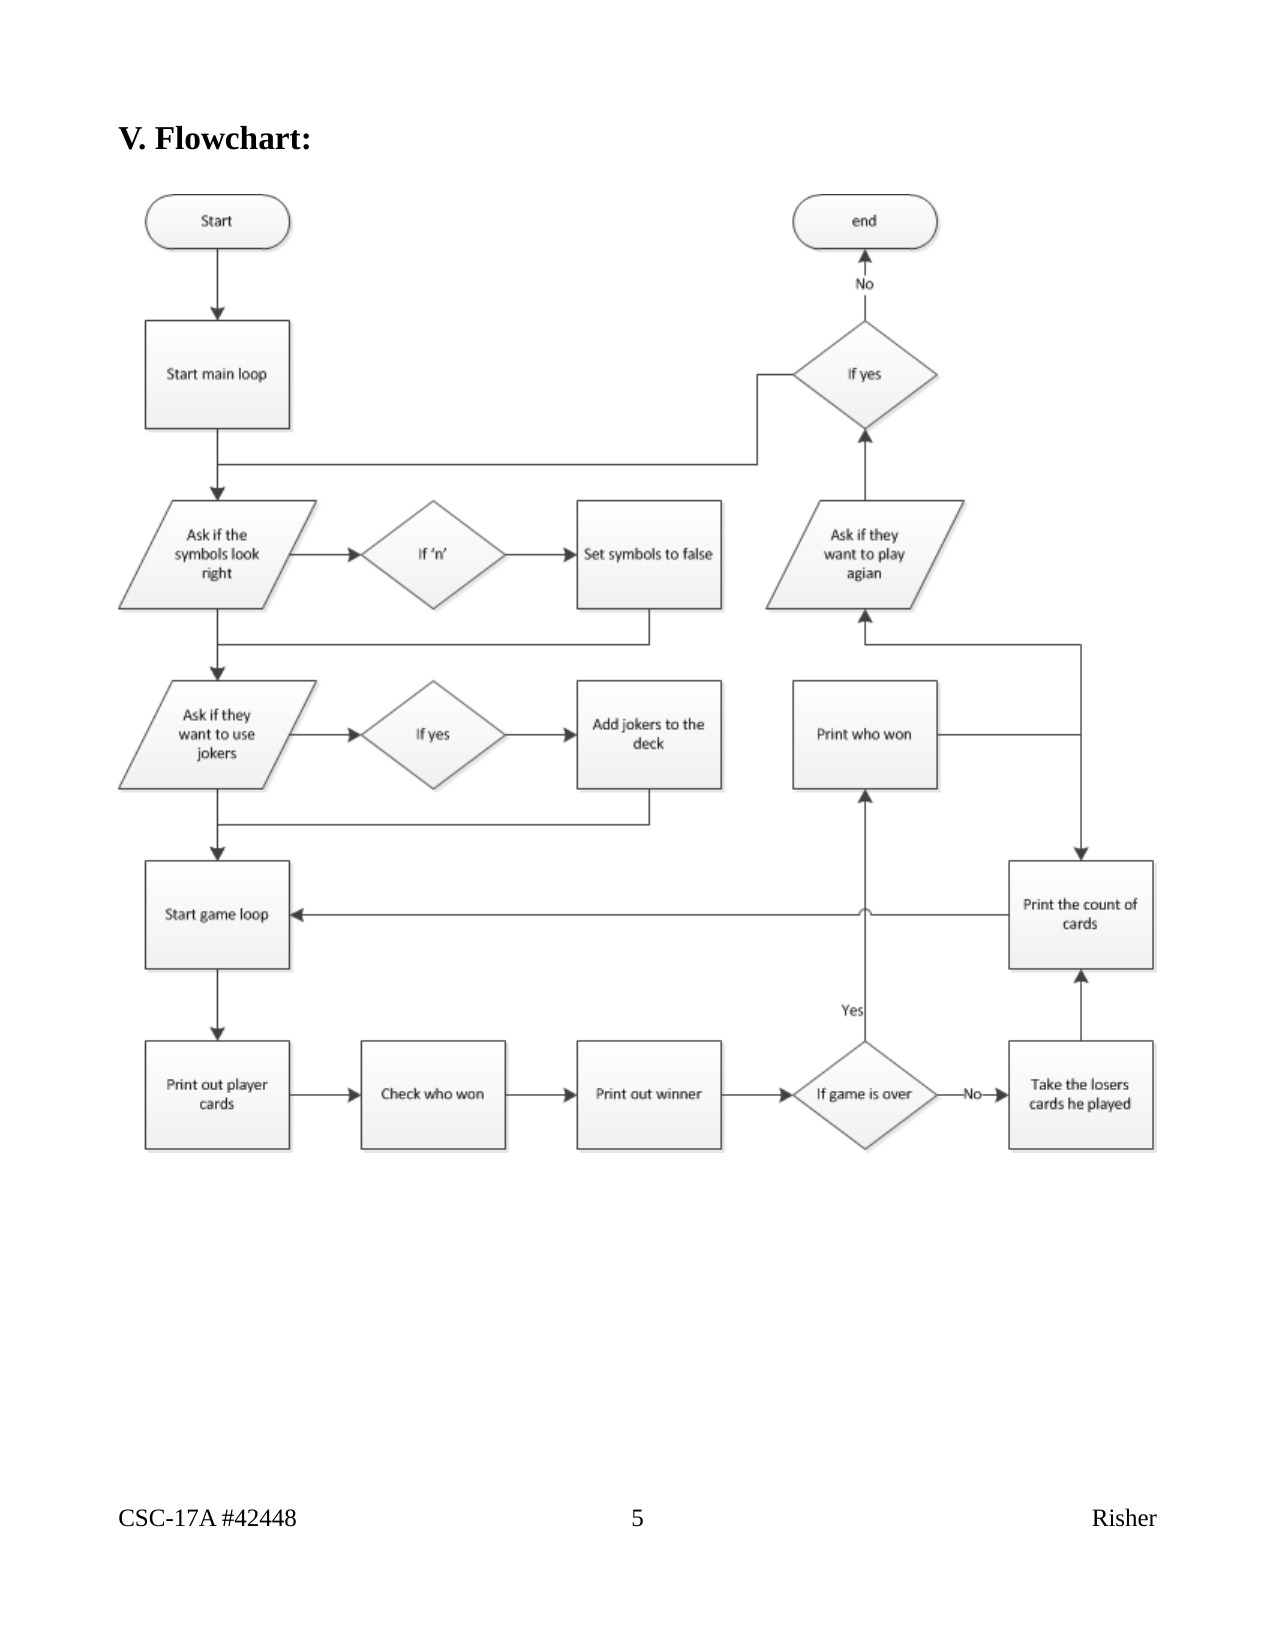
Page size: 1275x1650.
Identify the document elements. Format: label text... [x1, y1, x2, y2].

text V. Flowchart: [118, 118, 1157, 156]
picture [118, 194, 1157, 1153]
